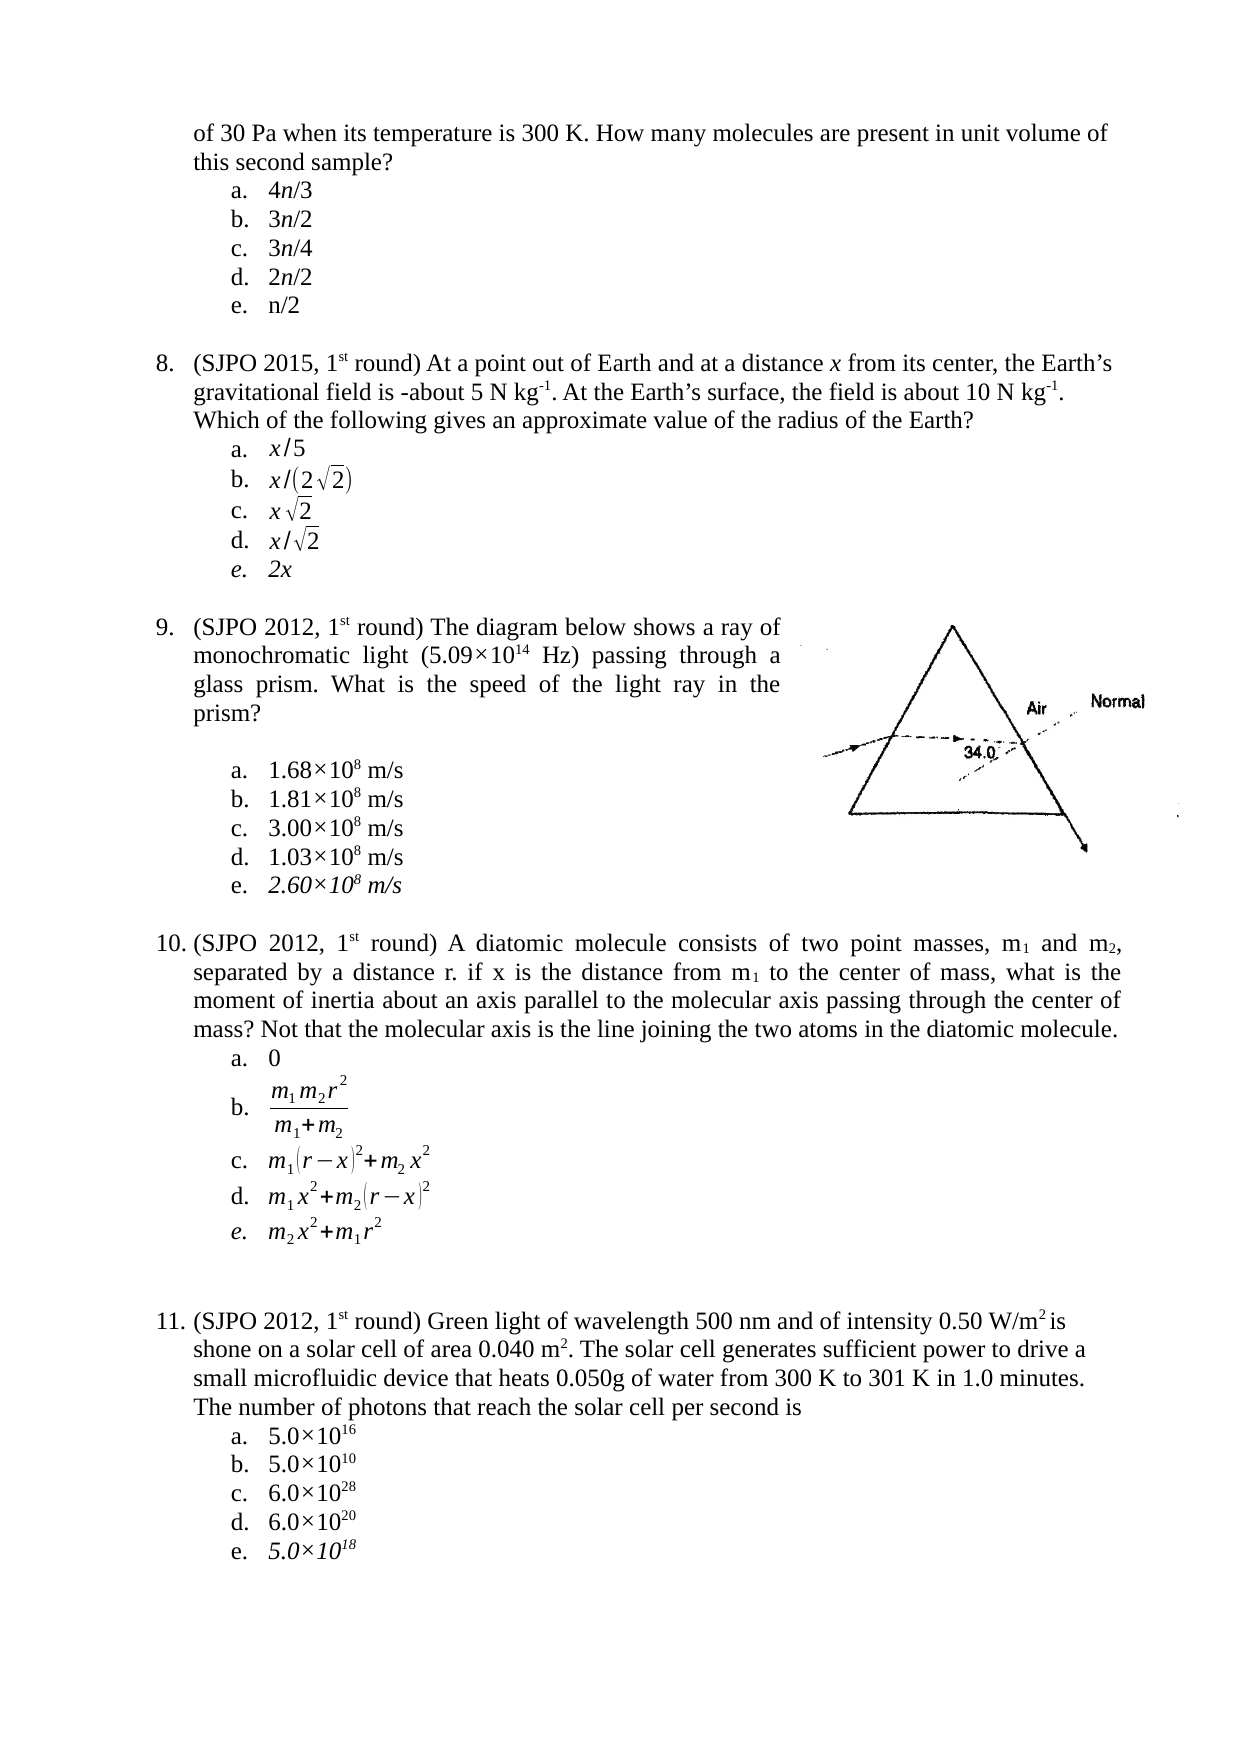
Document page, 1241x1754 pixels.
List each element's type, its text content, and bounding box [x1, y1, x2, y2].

list (SJPO 2012, 1st round) The diagram below shows a ray of monochromatic light (5.091014 Hz) passing through a glass prism. What is the speed of the light ray in the prism? [156, 612, 1122, 727]
list (SJPO 2012, 1st round) A diatomic molecule consists of two point masses, m1 and m2, separated by a distance r. if x is the distance from m1 to the center of mass, what is the moment of inertia about an axis parallel to the molecular axis passing through the center of mass? Not that the molecular axis is the line joining the two atoms in the diatomic molecule. [156, 928, 1122, 1043]
list 6.01020 [231, 1507, 1122, 1536]
list 5.01018 [231, 1536, 1122, 1564]
list 6.01028 [231, 1478, 1122, 1507]
list 2.60108 m/s [231, 871, 1122, 899]
list n/2 [231, 291, 1122, 319]
list 2x [231, 554, 1122, 583]
list 0 [231, 1043, 1122, 1072]
list 1.81108 m/s [231, 784, 799, 813]
list 1.03108 m/s [231, 842, 1122, 871]
list (SJPO 2015, 1st round) At a point out of Earth and at a distance x from its center, the Earth’s gravitational field is -about 5 N kg-1. At the Earth’s surface, the field is about 10 N kg-1. Which of the following gives an approximate value of the radius of the Earth? [156, 348, 1122, 434]
picture [799, 615, 1179, 867]
list 5.01010 [231, 1449, 1122, 1478]
list 3n/4 [231, 233, 1122, 262]
list of 30 Pa when its temperature is 300 K. How many molecules are present in unit volume of this second sample? [156, 118, 1122, 176]
list 2n/2 [231, 262, 1122, 291]
list 3.00108 m/s [231, 813, 799, 842]
list 4n/3 [231, 176, 1122, 204]
list 3n/2 [231, 204, 1122, 233]
list 5.01016 [231, 1421, 1122, 1449]
list 1.68108 m/s [231, 756, 799, 784]
list (SJPO 2012, 1st round) Green light of wavelength 500 nm and of intensity 0.50 W/m2 is shone on a solar cell of area 0.040 m2. The solar cell generates sufficient power to drive a small microfluidic device that heats 0.050g of water from 300 K to 301 K in 1.0 minutes. The number of photons that reach the solar cell per second is [156, 1306, 1122, 1421]
